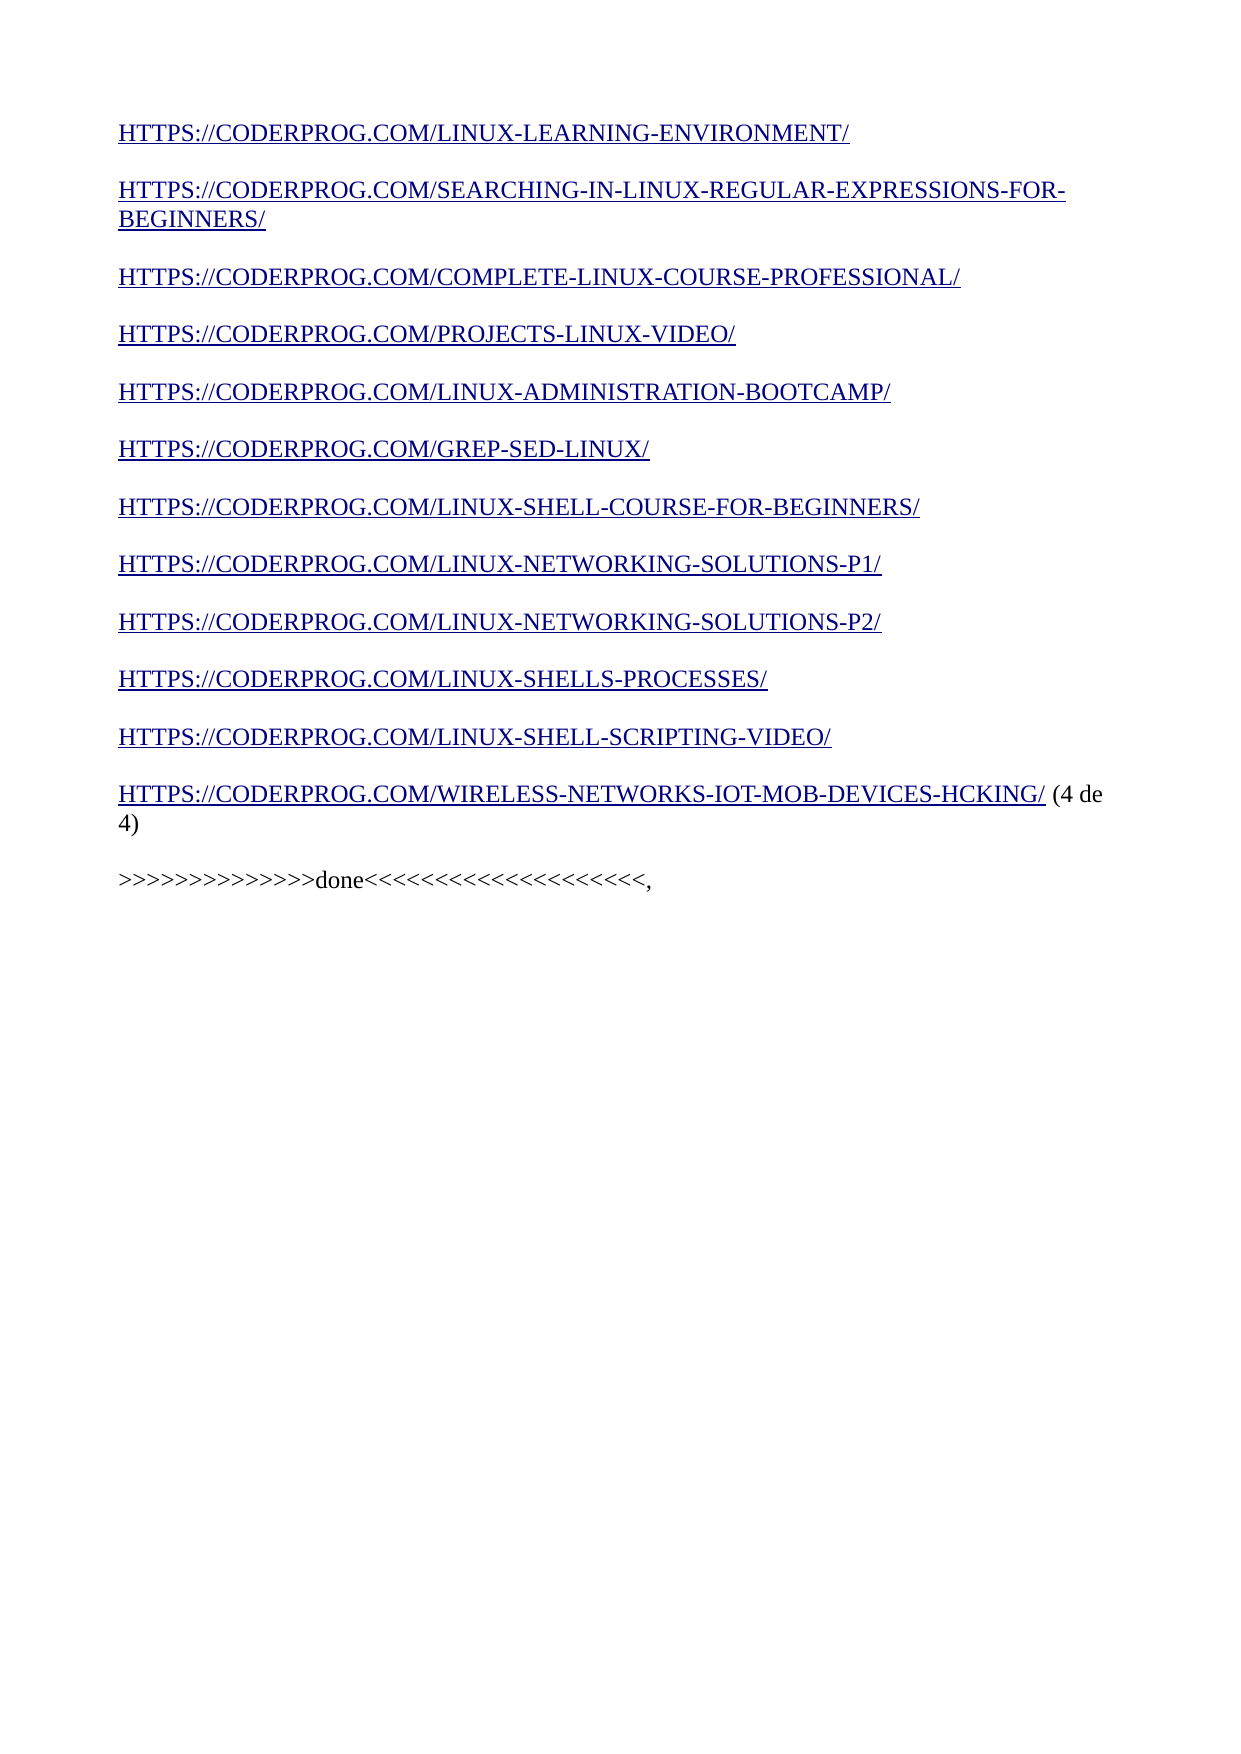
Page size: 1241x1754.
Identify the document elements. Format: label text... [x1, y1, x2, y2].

text HTTPS://CODERPROG.COM/LINUX-NETWORKING-SOLUTIONS-P1/ [118, 549, 1122, 578]
text HTTPS://CODERPROG.COM/PROJECTS-LINUX-VIDEO/ [118, 319, 1122, 348]
text HTTPS://CODERPROG.COM/GREP-SED-LINUX/ [118, 434, 1122, 463]
text HTTPS://CODERPROG.COM/WIRELESS-NETWORKS-IOT-MOB-DEVICES-HCKING/ (4 de 4) [118, 779, 1122, 837]
text HTTPS://CODERPROG.COM/COMPLETE-LINUX-COURSE-PROFESSIONAL/ [118, 262, 1122, 291]
text HTTPS://CODERPROG.COM/LINUX-NETWORKING-SOLUTIONS-P2/ [118, 607, 1122, 636]
text HTTPS://CODERPROG.COM/LINUX-SHELL-COURSE-FOR-BEGINNERS/ [118, 492, 1122, 521]
text HTTPS://CODERPROG.COM/SEARCHING-IN-LINUX-REGULAR-EXPRESSIONS-FOR-BEGINNERS/ [118, 176, 1122, 233]
text HTTPS://CODERPROG.COM/LINUX-SHELL-SCRIPTING-VIDEO/ [118, 722, 1122, 751]
text >>>>>>>>>>>>>>done<<<<<<<<<<<<<<<<<<<<, [118, 866, 1122, 894]
text HTTPS://CODERPROG.COM/LINUX-LEARNING-ENVIRONMENT/ [118, 118, 1122, 147]
text HTTPS://CODERPROG.COM/LINUX-ADMINISTRATION-BOOTCAMP/ [118, 377, 1122, 406]
text HTTPS://CODERPROG.COM/LINUX-SHELLS-PROCESSES/ [118, 664, 1122, 693]
